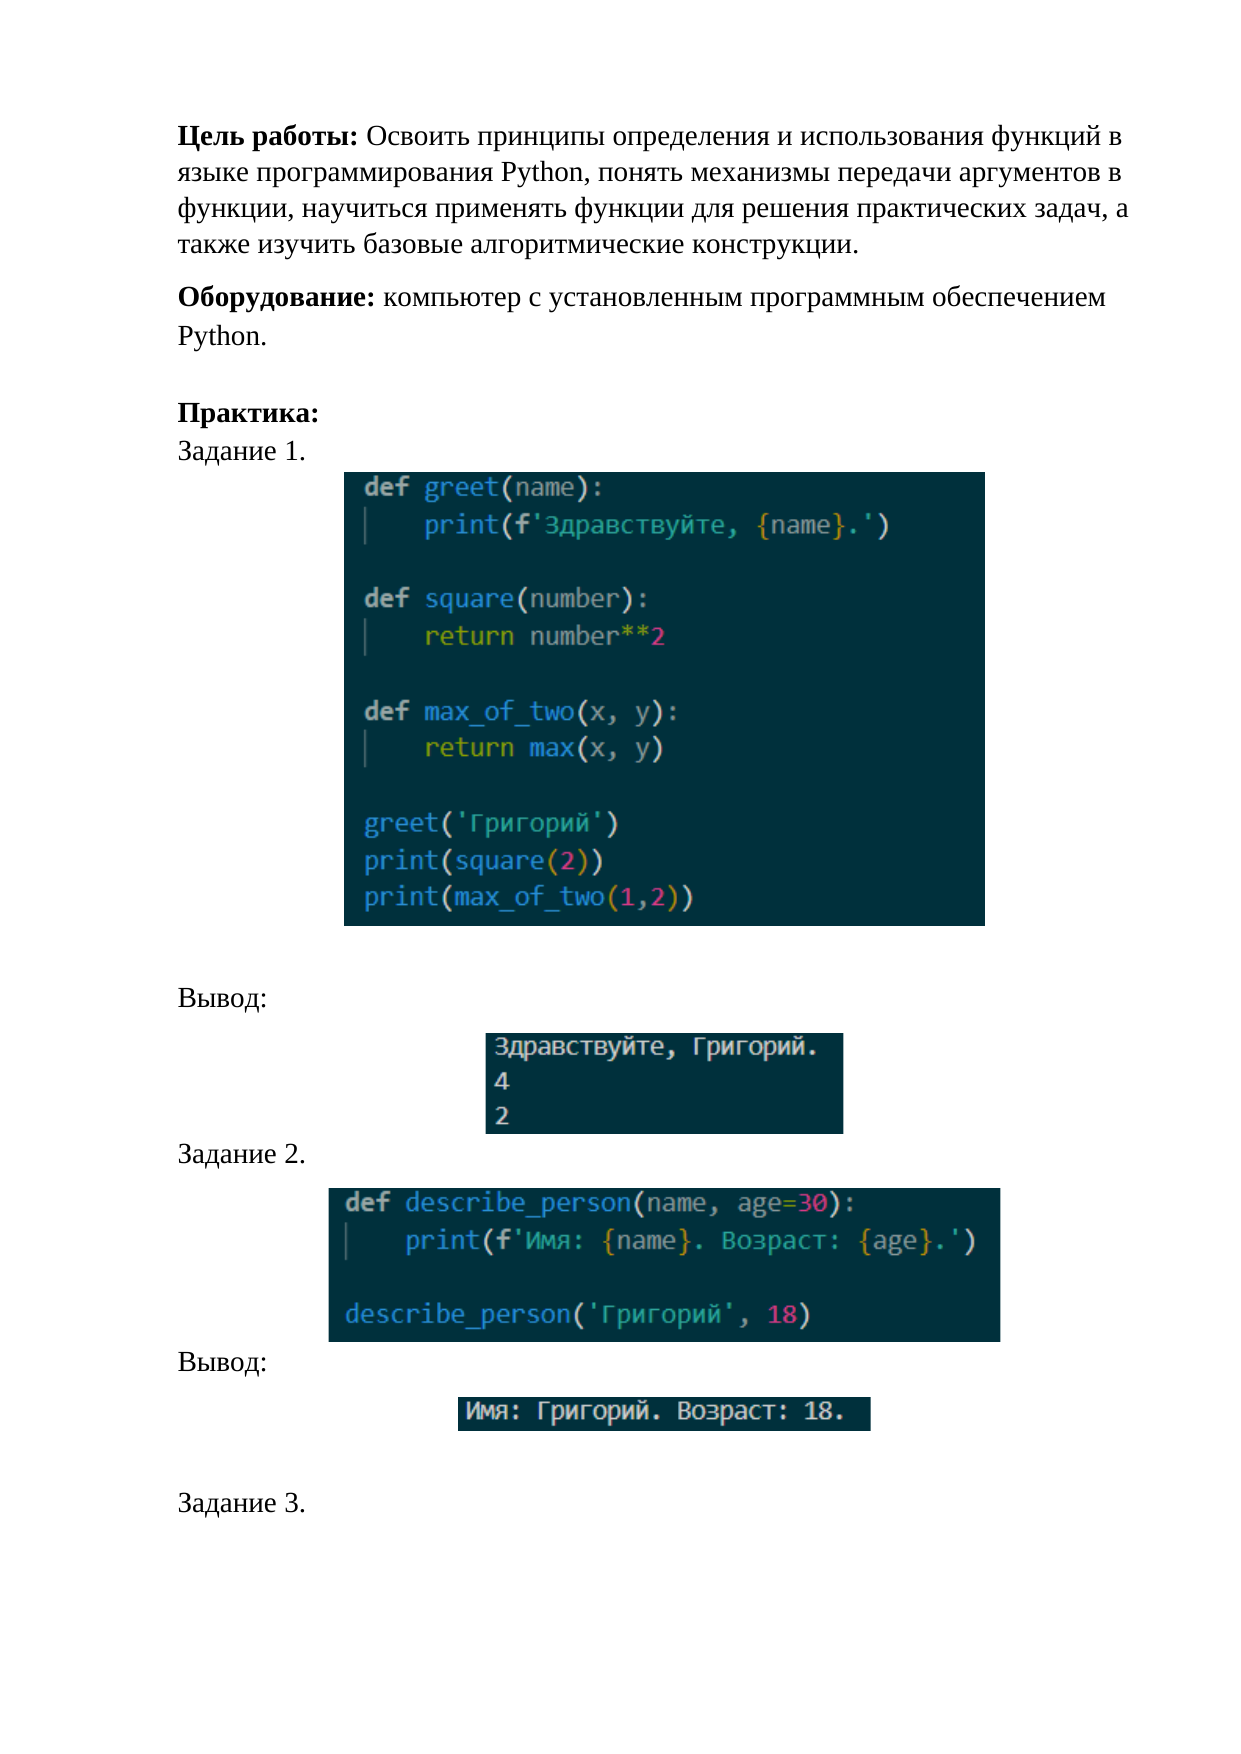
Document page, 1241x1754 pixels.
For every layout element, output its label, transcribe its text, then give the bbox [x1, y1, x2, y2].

picture [706, 1405, 759, 1426]
picture [396, 892, 407, 905]
picture [651, 1309, 659, 1323]
picture [581, 1036, 665, 1061]
picture [578, 849, 587, 875]
picture [920, 1229, 931, 1255]
picture [547, 516, 559, 533]
picture [429, 887, 437, 905]
picture [527, 1232, 535, 1249]
picture [558, 1309, 570, 1322]
picture [396, 818, 423, 831]
picture [679, 1197, 706, 1211]
picture [607, 1198, 615, 1211]
picture [561, 852, 575, 869]
picture [412, 892, 416, 905]
picture [440, 594, 453, 613]
text Задание 1. [177, 433, 1152, 467]
picture [579, 736, 587, 762]
picture [487, 856, 498, 869]
picture [513, 1309, 518, 1322]
picture [652, 628, 664, 645]
picture [517, 482, 574, 496]
picture [708, 1041, 748, 1061]
text Задание 3. [177, 1486, 1152, 1519]
picture [444, 1309, 449, 1322]
picture [501, 594, 514, 607]
picture [874, 1235, 886, 1249]
picture [667, 1050, 674, 1059]
picture [591, 742, 604, 756]
picture [800, 1235, 809, 1249]
picture [684, 885, 692, 911]
picture [684, 1309, 691, 1321]
picture [594, 849, 601, 875]
picture [455, 738, 468, 756]
picture [532, 587, 604, 607]
picture [502, 513, 512, 539]
picture [626, 1198, 630, 1211]
picture [787, 1235, 795, 1249]
picture [425, 520, 446, 539]
picture [479, 520, 483, 533]
picture [452, 1236, 457, 1248]
picture [814, 1235, 827, 1249]
picture [635, 1191, 644, 1217]
picture [784, 1241, 790, 1249]
picture [471, 482, 484, 495]
picture [654, 736, 662, 762]
picture [468, 1309, 510, 1329]
picture [345, 1303, 374, 1322]
picture [579, 476, 587, 502]
picture [833, 513, 845, 540]
picture [576, 892, 595, 905]
picture [648, 1197, 653, 1211]
picture [551, 1235, 570, 1249]
picture [485, 707, 499, 720]
picture [471, 631, 514, 645]
picture [428, 813, 436, 831]
picture [783, 1306, 797, 1323]
picture [488, 515, 497, 533]
picture [859, 1229, 870, 1255]
picture [502, 476, 512, 502]
picture [472, 815, 482, 831]
picture [624, 587, 631, 613]
picture [769, 1306, 781, 1323]
picture [640, 901, 646, 910]
picture [471, 856, 482, 875]
picture [667, 1309, 676, 1321]
picture [596, 892, 604, 905]
picture [407, 1198, 411, 1210]
picture [421, 1198, 434, 1210]
picture [679, 1402, 706, 1419]
text Вывод: [177, 1189, 1152, 1378]
picture [620, 1309, 640, 1329]
picture [497, 1192, 524, 1211]
picture [508, 856, 513, 869]
picture [486, 478, 497, 495]
picture [515, 513, 529, 533]
picture [763, 1405, 776, 1419]
text Оборудование: компьютер с установленным программным обеспечением Python. [177, 279, 1152, 351]
picture [496, 1229, 511, 1249]
picture [654, 1197, 675, 1211]
picture [831, 1191, 839, 1217]
picture [471, 594, 483, 607]
picture [366, 587, 409, 607]
picture [535, 818, 568, 838]
picture [652, 520, 664, 533]
picture [532, 625, 604, 645]
picture [622, 888, 634, 905]
picture [419, 856, 423, 869]
picture [533, 702, 543, 720]
picture [574, 1303, 584, 1329]
picture [889, 1235, 902, 1255]
picture [430, 600, 437, 607]
picture [535, 1232, 551, 1249]
picture [724, 1232, 736, 1249]
picture [618, 1235, 676, 1249]
picture [366, 856, 387, 875]
picture [608, 625, 633, 645]
picture [754, 1235, 781, 1255]
picture [487, 594, 498, 607]
picture [712, 520, 725, 533]
picture [579, 700, 587, 726]
picture [455, 482, 468, 495]
picture [799, 1194, 827, 1211]
picture [426, 482, 438, 501]
picture [757, 513, 768, 540]
picture [663, 1311, 672, 1323]
picture [471, 520, 476, 533]
picture [676, 520, 694, 533]
picture [637, 742, 650, 762]
picture [679, 1229, 690, 1255]
picture [378, 1309, 388, 1322]
picture [441, 482, 446, 495]
picture [485, 1198, 493, 1211]
picture [568, 818, 573, 831]
picture [392, 1309, 402, 1322]
picture [801, 1303, 809, 1329]
picture [772, 520, 784, 533]
picture [805, 1402, 833, 1419]
picture [495, 1038, 577, 1061]
picture [425, 1309, 429, 1322]
picture [577, 813, 589, 831]
picture [455, 626, 468, 645]
picture [694, 1038, 705, 1055]
picture [452, 1309, 465, 1322]
picture [609, 716, 615, 725]
picture [748, 1237, 752, 1247]
picture [366, 476, 409, 496]
picture [426, 707, 453, 720]
picture [406, 1235, 427, 1255]
picture [715, 1309, 720, 1323]
picture [637, 706, 650, 726]
picture [668, 520, 676, 538]
picture [407, 1309, 420, 1322]
picture [566, 707, 574, 720]
picture [468, 1198, 479, 1211]
picture [538, 1402, 550, 1419]
picture [562, 743, 574, 756]
picture [739, 1197, 767, 1217]
picture [609, 752, 615, 761]
picture [459, 520, 468, 533]
picture [749, 1036, 804, 1061]
picture [695, 1309, 705, 1323]
picture [495, 1072, 509, 1089]
text Вывод: [177, 981, 1152, 1014]
picture [668, 885, 676, 911]
picture [608, 885, 617, 911]
picture [741, 1318, 748, 1327]
picture [557, 1198, 579, 1211]
picture [521, 892, 529, 905]
picture [593, 520, 603, 533]
picture [365, 818, 387, 837]
picture [457, 707, 468, 720]
picture [443, 849, 451, 875]
picture [425, 631, 454, 645]
picture [515, 893, 520, 904]
picture [608, 593, 620, 607]
picture [739, 1235, 748, 1247]
picture [483, 1229, 493, 1255]
picture [880, 513, 888, 539]
picture [618, 1198, 623, 1211]
picture [419, 892, 423, 905]
picture [486, 818, 498, 837]
picture [503, 700, 513, 719]
picture [603, 1229, 614, 1255]
picture [604, 1306, 615, 1323]
text Цель работы: Освоить принципы определения и использования функций в языке программирования Python, понять механизмы передачи аргументов в функции, научиться применять функции для решения практических задач, а также изучить базовые алгоритмические конструкции. [177, 118, 1152, 260]
picture [412, 856, 416, 868]
picture [366, 892, 387, 911]
picture [501, 862, 508, 869]
picture [593, 1400, 648, 1426]
picture [543, 1198, 554, 1217]
picture [544, 707, 565, 719]
picture [501, 818, 512, 831]
picture [455, 892, 483, 905]
picture [607, 520, 619, 533]
picture [710, 1207, 717, 1216]
picture [590, 1198, 607, 1211]
picture [496, 1107, 509, 1124]
picture [903, 1235, 917, 1249]
picture [560, 520, 589, 539]
picture [439, 1235, 449, 1249]
picture [467, 1231, 478, 1248]
picture [466, 1402, 508, 1419]
picture [516, 856, 522, 869]
picture [640, 1309, 645, 1323]
picture [518, 587, 528, 613]
picture [459, 1235, 464, 1248]
text Задание 2. [177, 1033, 1152, 1169]
picture [518, 818, 528, 831]
picture [653, 700, 662, 726]
picture [788, 520, 830, 533]
picture [366, 700, 409, 720]
picture [582, 1198, 593, 1204]
picture [430, 495, 439, 502]
picture [411, 1192, 418, 1211]
picture [547, 849, 557, 875]
picture [552, 1405, 592, 1426]
picture [591, 706, 604, 720]
picture [532, 820, 540, 831]
picture [967, 1229, 974, 1255]
picture [438, 1303, 443, 1322]
picture [530, 743, 558, 756]
picture [652, 888, 664, 905]
picture [529, 1309, 555, 1322]
picture [346, 1191, 390, 1211]
picture [471, 742, 514, 756]
picture [698, 520, 709, 533]
picture [444, 811, 451, 838]
picture [769, 1197, 781, 1211]
picture [425, 742, 454, 756]
picture [708, 1309, 715, 1323]
picture [452, 1198, 463, 1211]
picture [457, 594, 468, 607]
picture [637, 625, 648, 635]
picture [438, 1198, 449, 1209]
picture [530, 856, 543, 869]
picture [486, 892, 499, 905]
picture [637, 520, 649, 533]
picture [609, 811, 617, 838]
picture [531, 885, 543, 905]
picture [563, 887, 572, 905]
picture [399, 856, 407, 869]
picture [679, 1309, 687, 1329]
picture [729, 529, 736, 538]
text Практика: [177, 395, 1152, 428]
picture [444, 885, 451, 911]
